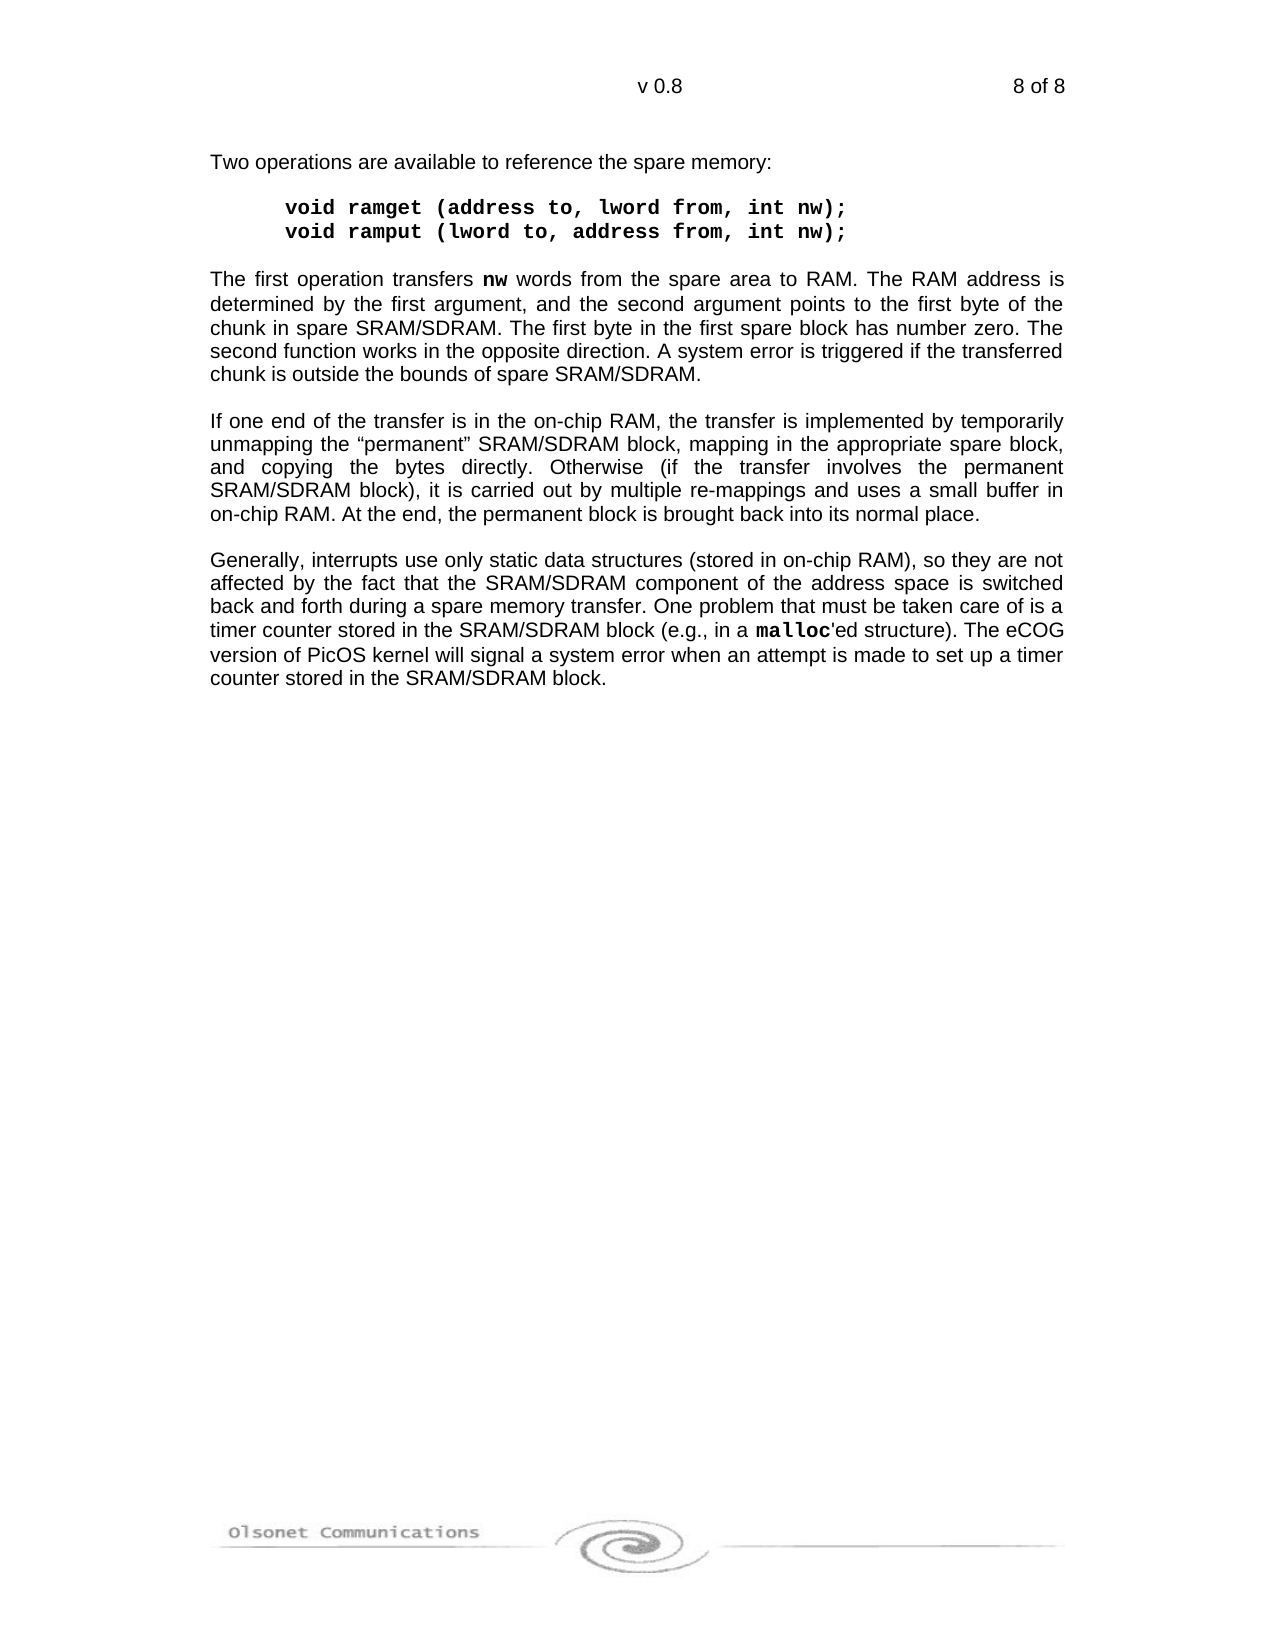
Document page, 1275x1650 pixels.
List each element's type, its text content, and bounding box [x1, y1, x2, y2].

text void ramput (lword to, address from, int nw); [210, 221, 1065, 245]
text void ramget (address to, lword from, int nw); [210, 197, 1065, 221]
text Generally, interrupts use only static data structures (stored in on-chip RAM), so they are not affected by the fact that the SRAM/SDRAM component of the address space is switched back and forth during a spare memory transfer. One problem that must be taken care of is a timer counter stored in the SRAM/SDRAM block (e.g., in a malloc'ed structure). The eCOG version of PicOS kernel will signal a system error when an attempt is made to set up a timer counter stored in the SRAM/SDRAM block. [210, 548, 1065, 690]
text The first operation transfers nw words from the spare area to RAM. The RAM address is determined by the first argument, and the second argument points to the first byte of the chunk in spare SRAM/SDRAM. The first byte in the first spare block has number zero. The second function works in the opposite direction. A system error is triggered if the transferred chunk is outside the bounds of spare SRAM/SDRAM. [210, 268, 1065, 386]
text If one end of the transfer is in the on-chip RAM, the transfer is implemented by temporarily unmapping the “permanent” SRAM/SDRAM block, mapping in the appropriate spare block, and copying the bytes directly. Otherwise (if the transfer involves the permanent SRAM/SDRAM block), it is carried out by multiple re-mappings and uses a small buffer in on-chip RAM. At the end, the permanent block is brought back into its normal place. [210, 409, 1065, 525]
text Two operations are available to reference the spare memory: [210, 151, 1065, 174]
picture [210, 1504, 1065, 1596]
